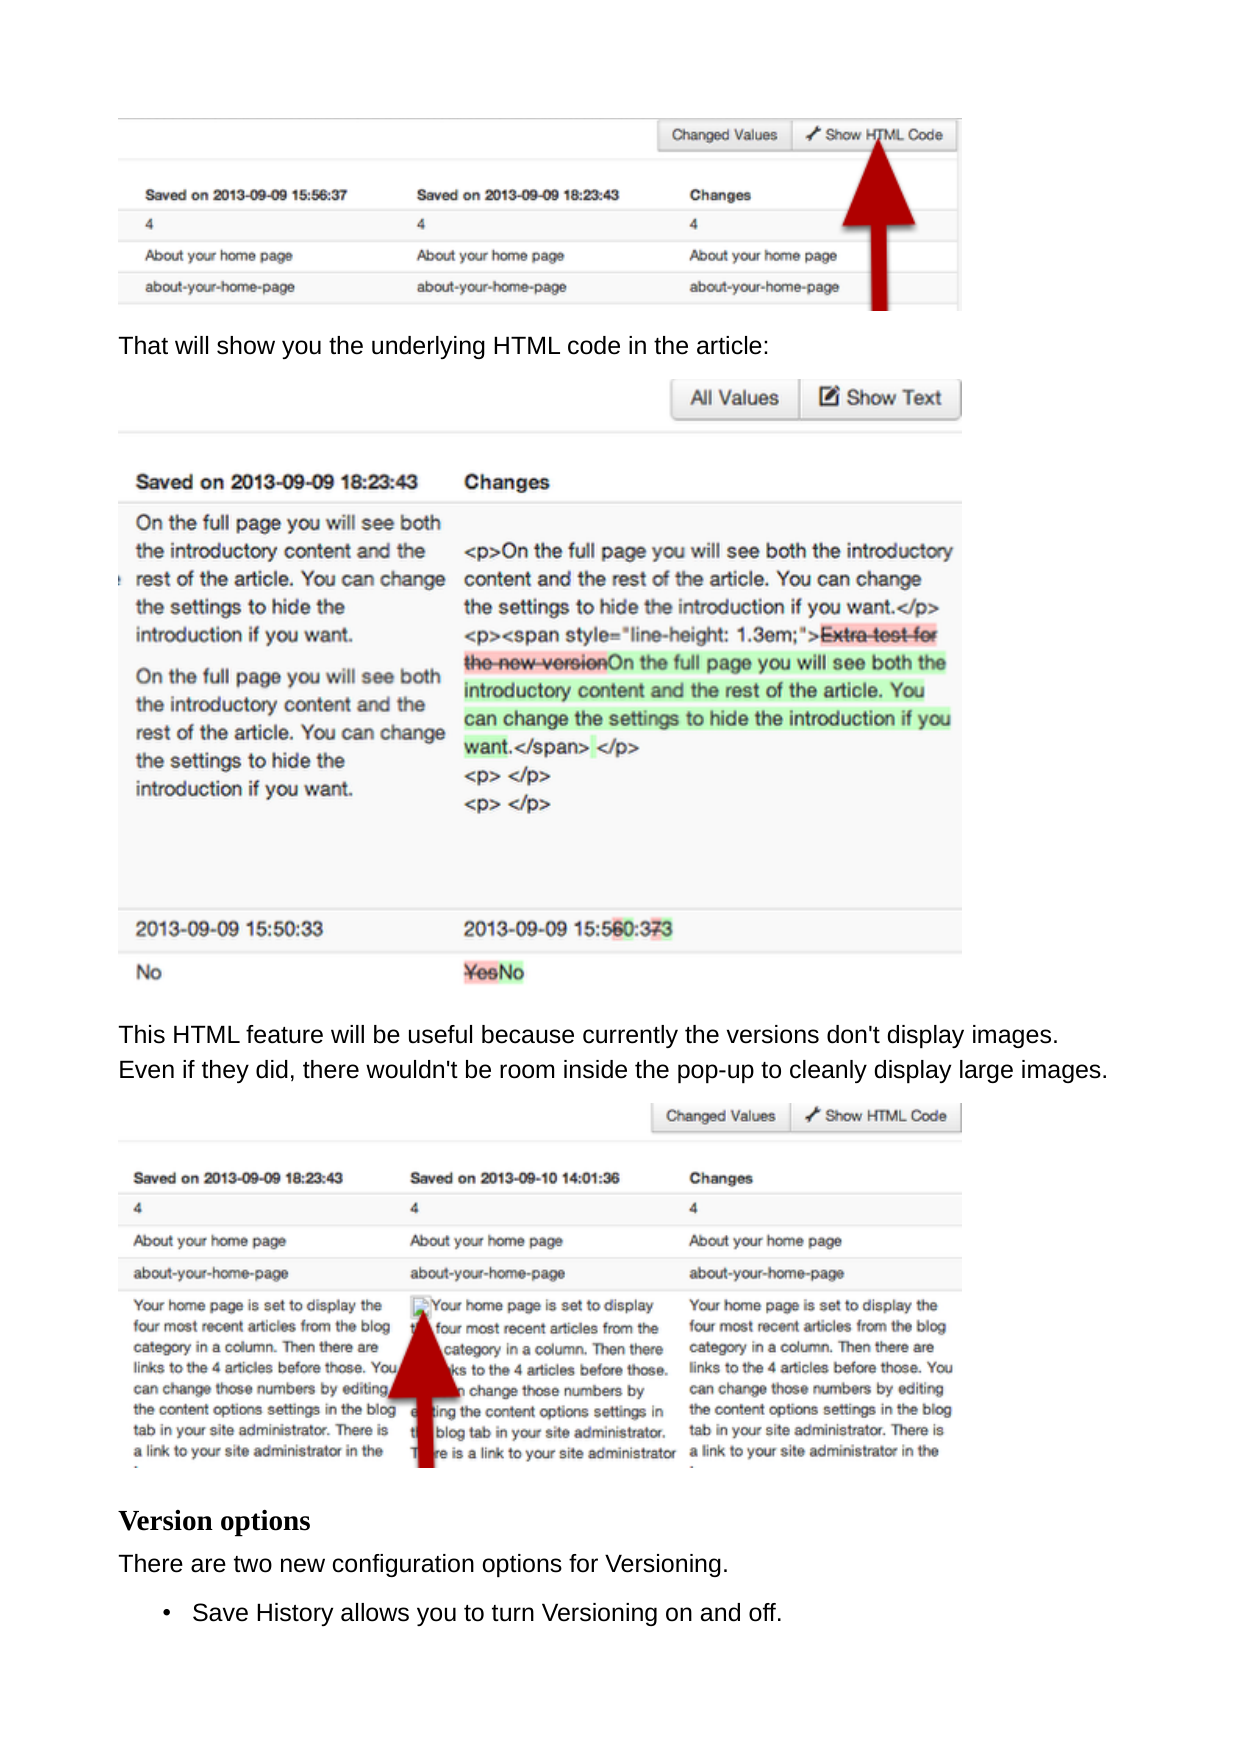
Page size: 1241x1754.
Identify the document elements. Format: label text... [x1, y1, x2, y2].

picture [118, 379, 962, 1000]
picture [118, 118, 962, 311]
text There are two new configuration options for Versioning. [118, 1549, 1122, 1578]
subtitle Version options [118, 1503, 1122, 1536]
text This HTML feature will be useful because currently the versions don't display images. Even if they did, there wouldn't be room inside the pop-up to cleanly display large images. [118, 1020, 1122, 1083]
picture [118, 1103, 962, 1468]
list Save History allows you to turn Versioning on and off. [162, 1598, 1122, 1627]
text That will show you the underlying HTML code in the article: [118, 331, 1122, 359]
